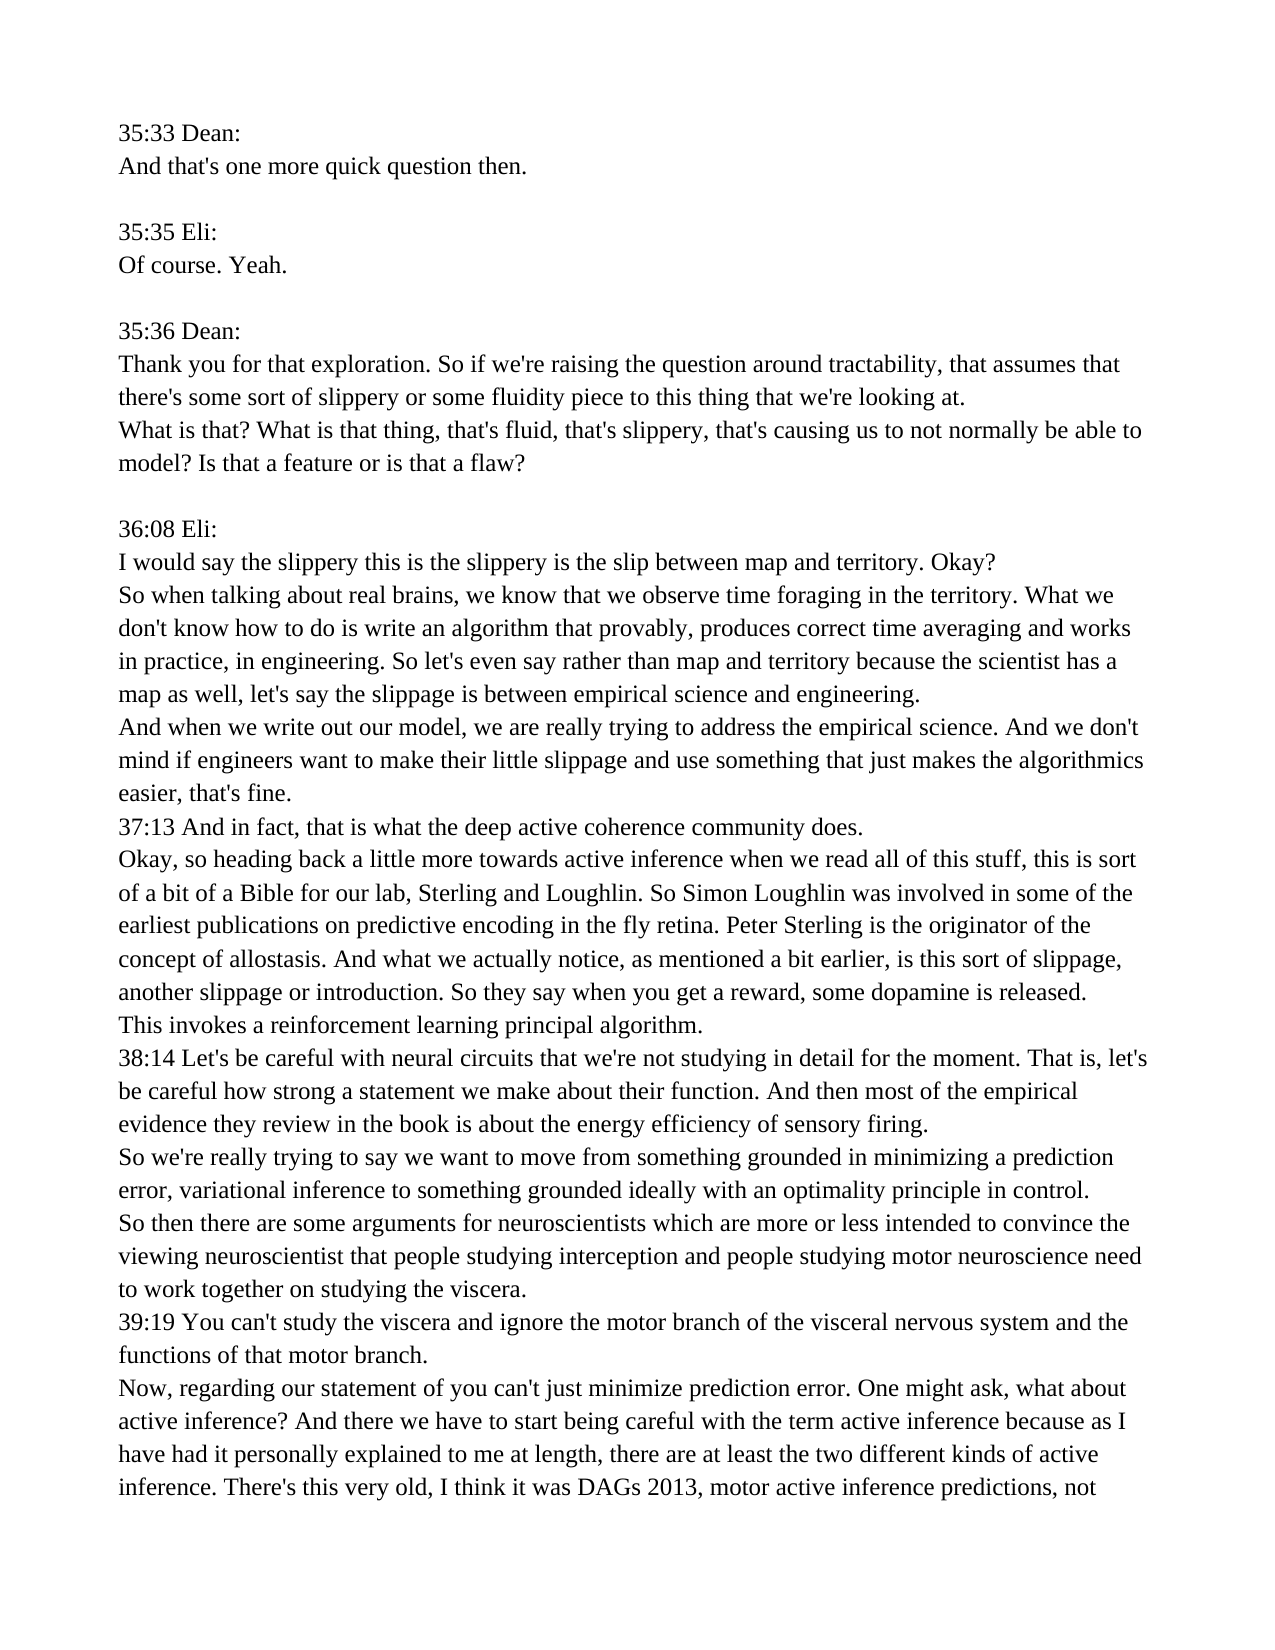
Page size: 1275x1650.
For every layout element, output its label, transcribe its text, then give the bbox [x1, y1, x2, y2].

text And that's one more quick question then. [118, 151, 1157, 180]
text Okay, so heading back a little more towards active inference when we read all of this stuff, this is sort of a bit of a Bible for our lab, Sterling and Loughlin. So Simon Loughlin was involved in some of the earliest publications on predictive encoding in the fly retina. Peter Sterling is the originator of the concept of allostasis. And what we actually notice, as mentioned a bit earlier, is this sort of slippage, another slippage or introduction. So they say when you get a reward, some dopamine is released. [118, 844, 1157, 1005]
text 36:08 Eli: [118, 514, 1157, 543]
text 35:36 Dean: [118, 316, 1157, 345]
text 35:35 Eli: [118, 217, 1157, 246]
text Of course. Yeah. [118, 250, 1157, 279]
text I would say the slippery this is the slippery is the slip between map and territory. Okay? [118, 547, 1157, 576]
text What is that? What is that thing, that's fluid, that's slippery, that's causing us to not normally be able to model? Is that a feature or is that a flaw? [118, 415, 1157, 477]
text 37:13 And in fact, that is what the deep active coherence community does. [118, 812, 1157, 840]
text Thank you for that exploration. So if we're raising the question around tractability, that assumes that there's some sort of slippery or some fluidity piece to this thing that we're looking at. [118, 349, 1157, 411]
text So then there are some arguments for neuroscientists which are more or less intended to convince the viewing neuroscientist that people studying interception and people studying motor neuroscience need to work together on studying the viscera. [118, 1208, 1157, 1303]
text 35:33 Dean: [118, 118, 1157, 147]
text Now, regarding our statement of you can't just minimize prediction error. One might ask, what about active inference? And there we have to start being careful with the term active inference because as I have had it personally explained to me at length, there are at least the two different kinds of active inference. There's this very old, I think it was DAGs 2013, motor active inference predictions, not [118, 1373, 1157, 1501]
text So we're really trying to say we want to move from something grounded in minimizing a prediction error, variational inference to something grounded ideally with an optimality principle in control. [118, 1142, 1157, 1203]
text And when we write out our model, we are really trying to address the empirical science. And we don't mind if engineers want to make their little slippage and use something that just makes the algorithmics easier, that's fine. [118, 712, 1157, 807]
text 38:14 Let's be careful with neural circuits that we're not studying in detail for the moment. That is, let's be careful how strong a statement we make about their function. And then most of the empirical evidence they review in the book is about the energy efficiency of sensory firing. [118, 1043, 1157, 1137]
text 39:19 You can't study the viscera and ignore the motor branch of the visceral nervous system and the functions of that motor branch. [118, 1307, 1157, 1369]
text So when talking about real brains, we know that we observe time foraging in the territory. What we don't know how to do is write an algorithm that provably, produces correct time averaging and works in practice, in engineering. So let's even say rather than map and territory because the scientist has a map as well, let's say the slippage is between empirical science and engineering. [118, 580, 1157, 708]
text This invokes a reinforcement learning principal algorithm. [118, 1010, 1157, 1038]
